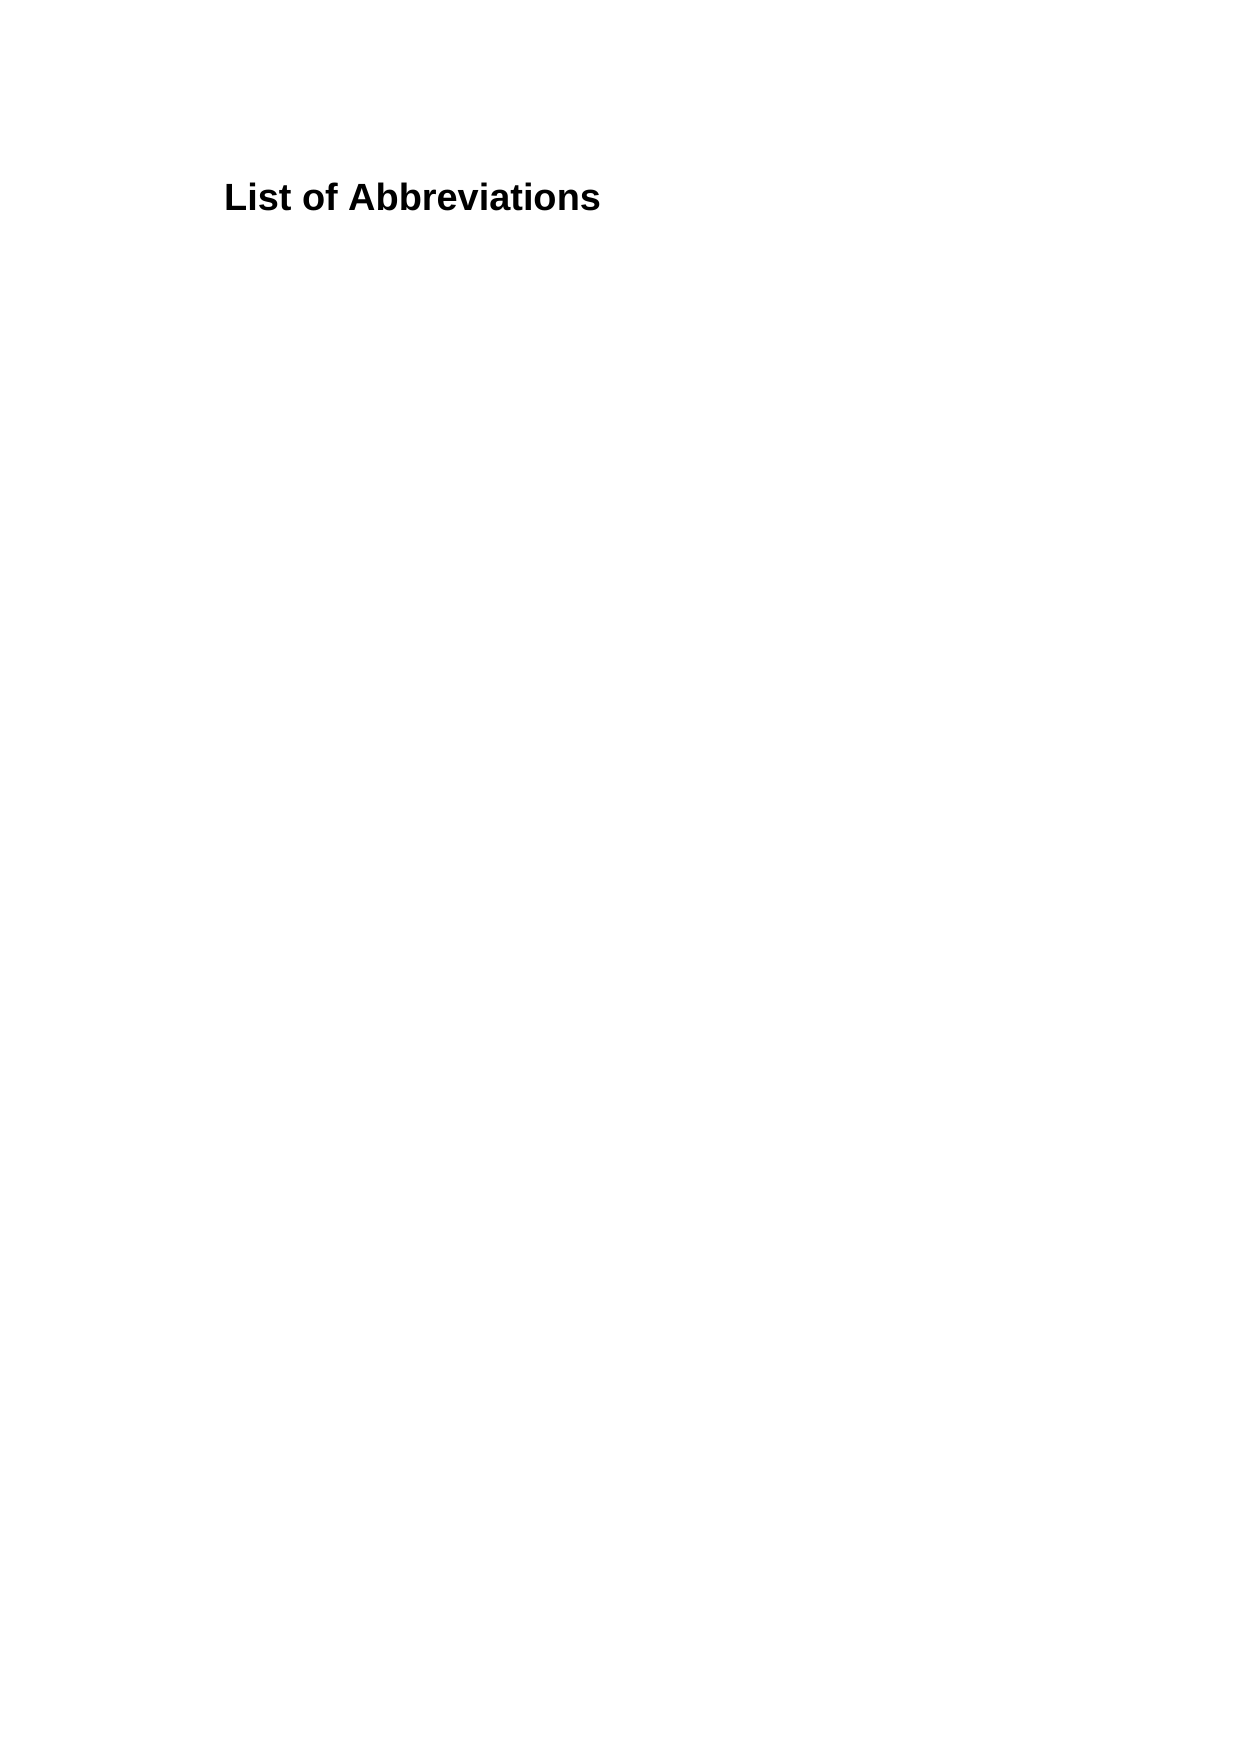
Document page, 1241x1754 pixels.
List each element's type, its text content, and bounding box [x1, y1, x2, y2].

subtitle List of Abbreviations [150, 175, 1090, 219]
